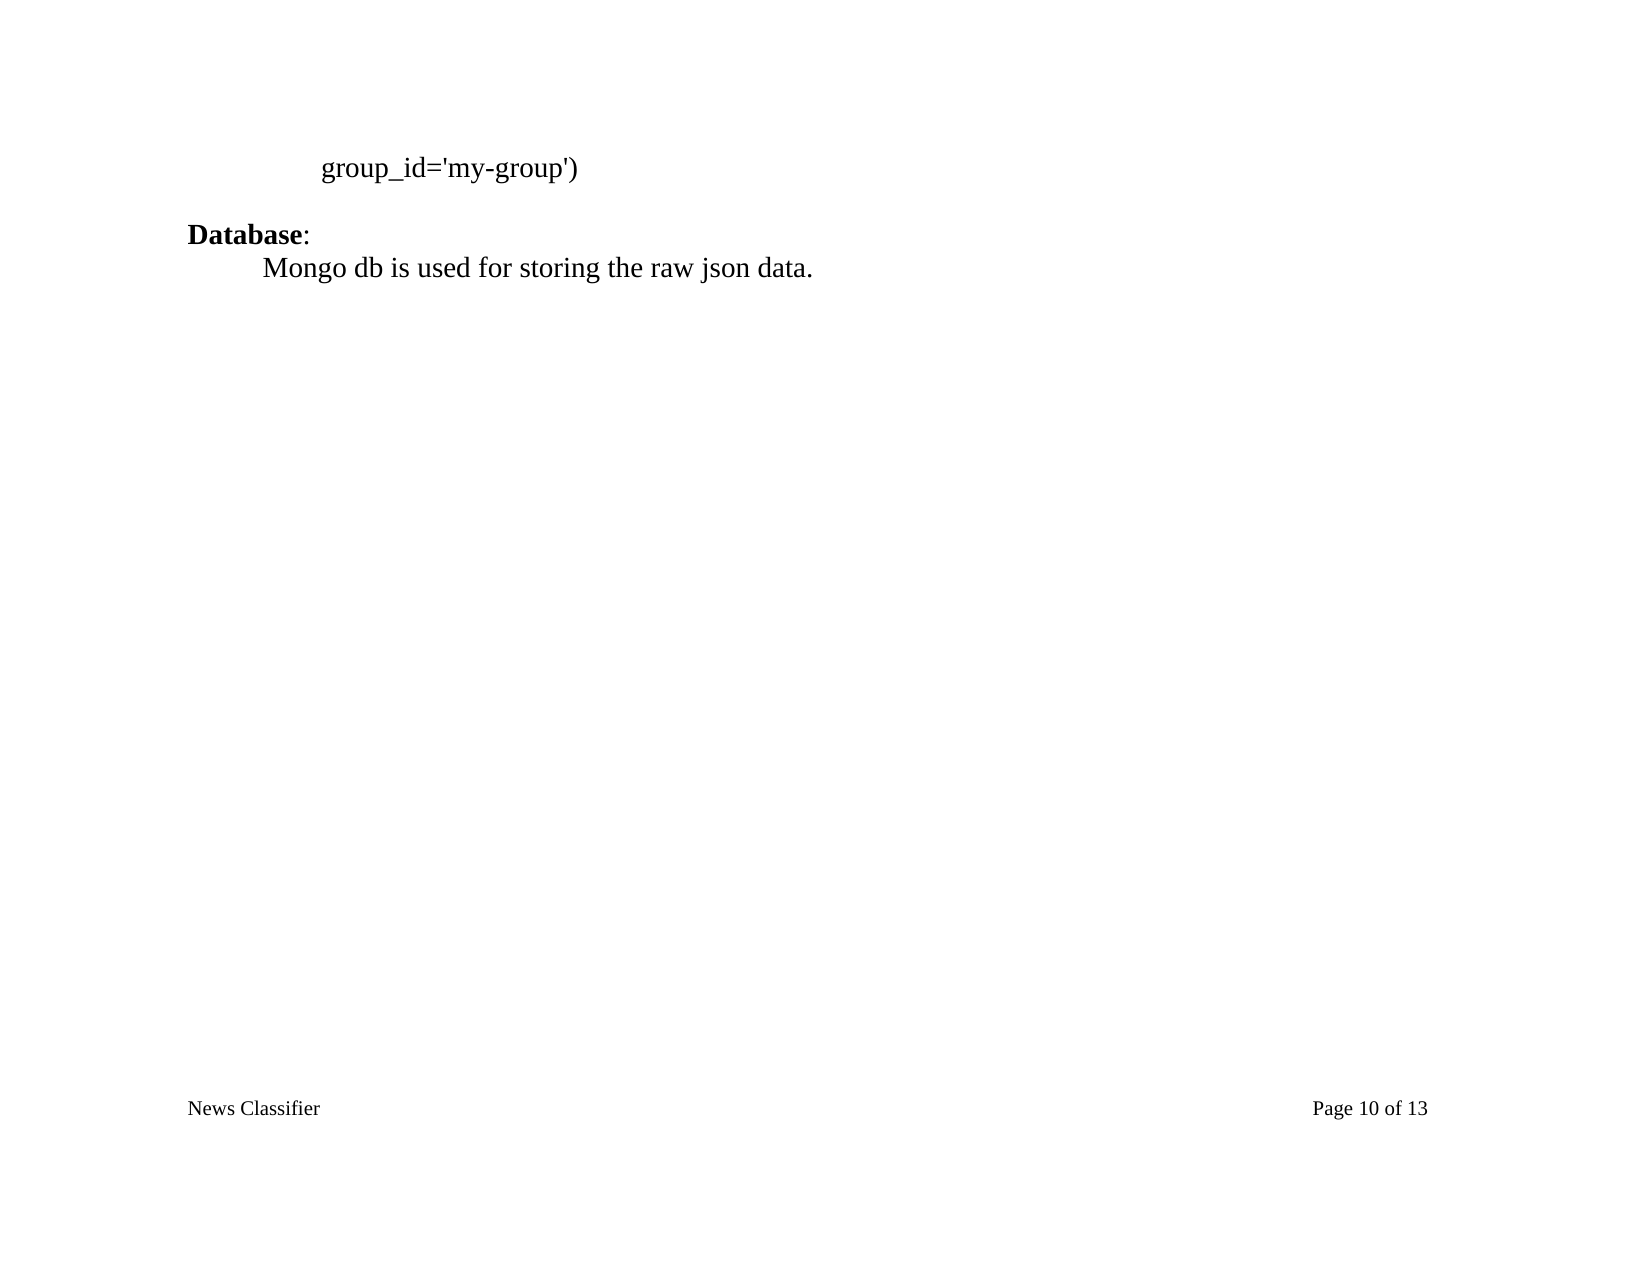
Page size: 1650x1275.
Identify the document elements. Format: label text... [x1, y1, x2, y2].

text group_id='my-group') [187, 150, 1462, 183]
text Database: [187, 217, 1462, 251]
text Mongo db is used for storing the raw json data. [187, 251, 1462, 284]
